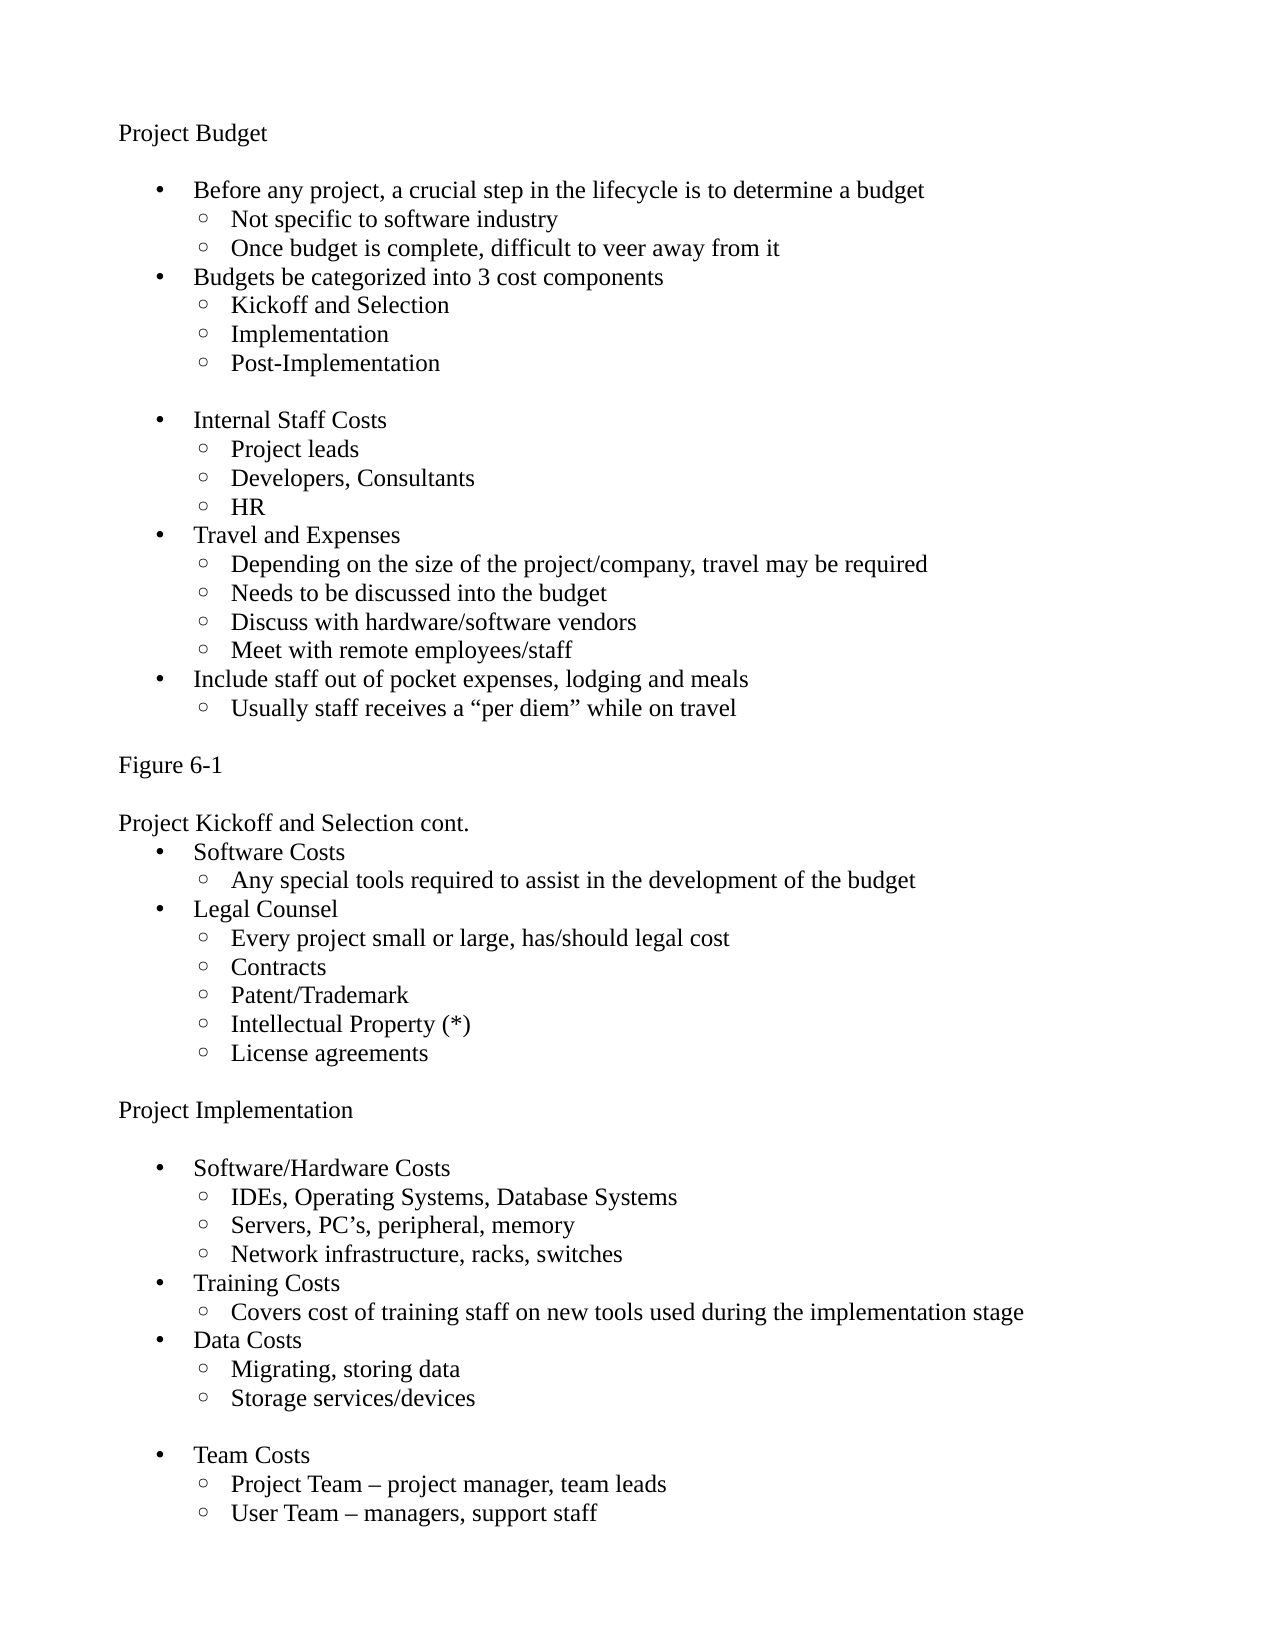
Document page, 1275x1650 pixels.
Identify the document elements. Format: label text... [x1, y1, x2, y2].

list Discuss with hardware/software vendors [193, 607, 1157, 636]
list Legal Counsel [156, 894, 1157, 923]
list User Team – managers, support staff [193, 1498, 1157, 1527]
text Project Kickoff and Selection cont. [118, 808, 1157, 837]
list Intellectual Property (*) [193, 1009, 1157, 1038]
list Developers, Consultants [193, 463, 1157, 492]
list Servers, PC’s, peripheral, memory [193, 1211, 1157, 1239]
list Needs to be discussed into the budget [193, 578, 1157, 607]
list Training Costs [156, 1268, 1157, 1297]
list Storage services/devices [193, 1383, 1157, 1412]
list Kickoff and Selection [193, 291, 1157, 319]
list Depending on the size of the project/company, travel may be required [193, 549, 1157, 578]
list Contracts [193, 952, 1157, 981]
list Implementation [193, 319, 1157, 348]
list Project leads [193, 434, 1157, 463]
list Every project small or large, has/should legal cost [193, 923, 1157, 952]
list Meet with remote employees/staff [193, 636, 1157, 664]
list Once budget is complete, difficult to veer away from it [193, 233, 1157, 262]
list Network infrastructure, racks, switches [193, 1239, 1157, 1268]
list Patent/Trademark [193, 981, 1157, 1009]
list IDEs, Operating Systems, Database Systems [193, 1182, 1157, 1211]
list Software Costs [156, 837, 1157, 866]
text Project Implementation [118, 1096, 1157, 1124]
list Team Costs [156, 1441, 1157, 1469]
list Post-Implementation [193, 348, 1157, 377]
list Data Costs [156, 1326, 1157, 1354]
list Usually staff receives a “per diem” while on travel [193, 693, 1157, 722]
list Include staff out of pocket expenses, lodging and meals [156, 664, 1157, 693]
text Project Budget [118, 118, 1157, 147]
list Budgets be categorized into 3 cost components [156, 262, 1157, 291]
list Not specific to software industry [193, 204, 1157, 233]
list HR [193, 492, 1157, 521]
list Migrating, storing data [193, 1354, 1157, 1383]
list Software/Hardware Costs [156, 1153, 1157, 1182]
list Before any project, a crucial step in the lifecycle is to determine a budget [156, 176, 1157, 204]
list Any special tools required to assist in the development of the budget [193, 866, 1157, 894]
list Project Team – project manager, team leads [193, 1469, 1157, 1498]
list Internal Staff Costs [156, 406, 1157, 434]
list Covers cost of training staff on new tools used during the implementation stage [193, 1297, 1157, 1326]
list License agreements [193, 1038, 1157, 1067]
list Travel and Expenses [156, 521, 1157, 549]
text Figure 6-1 [118, 751, 1157, 779]
